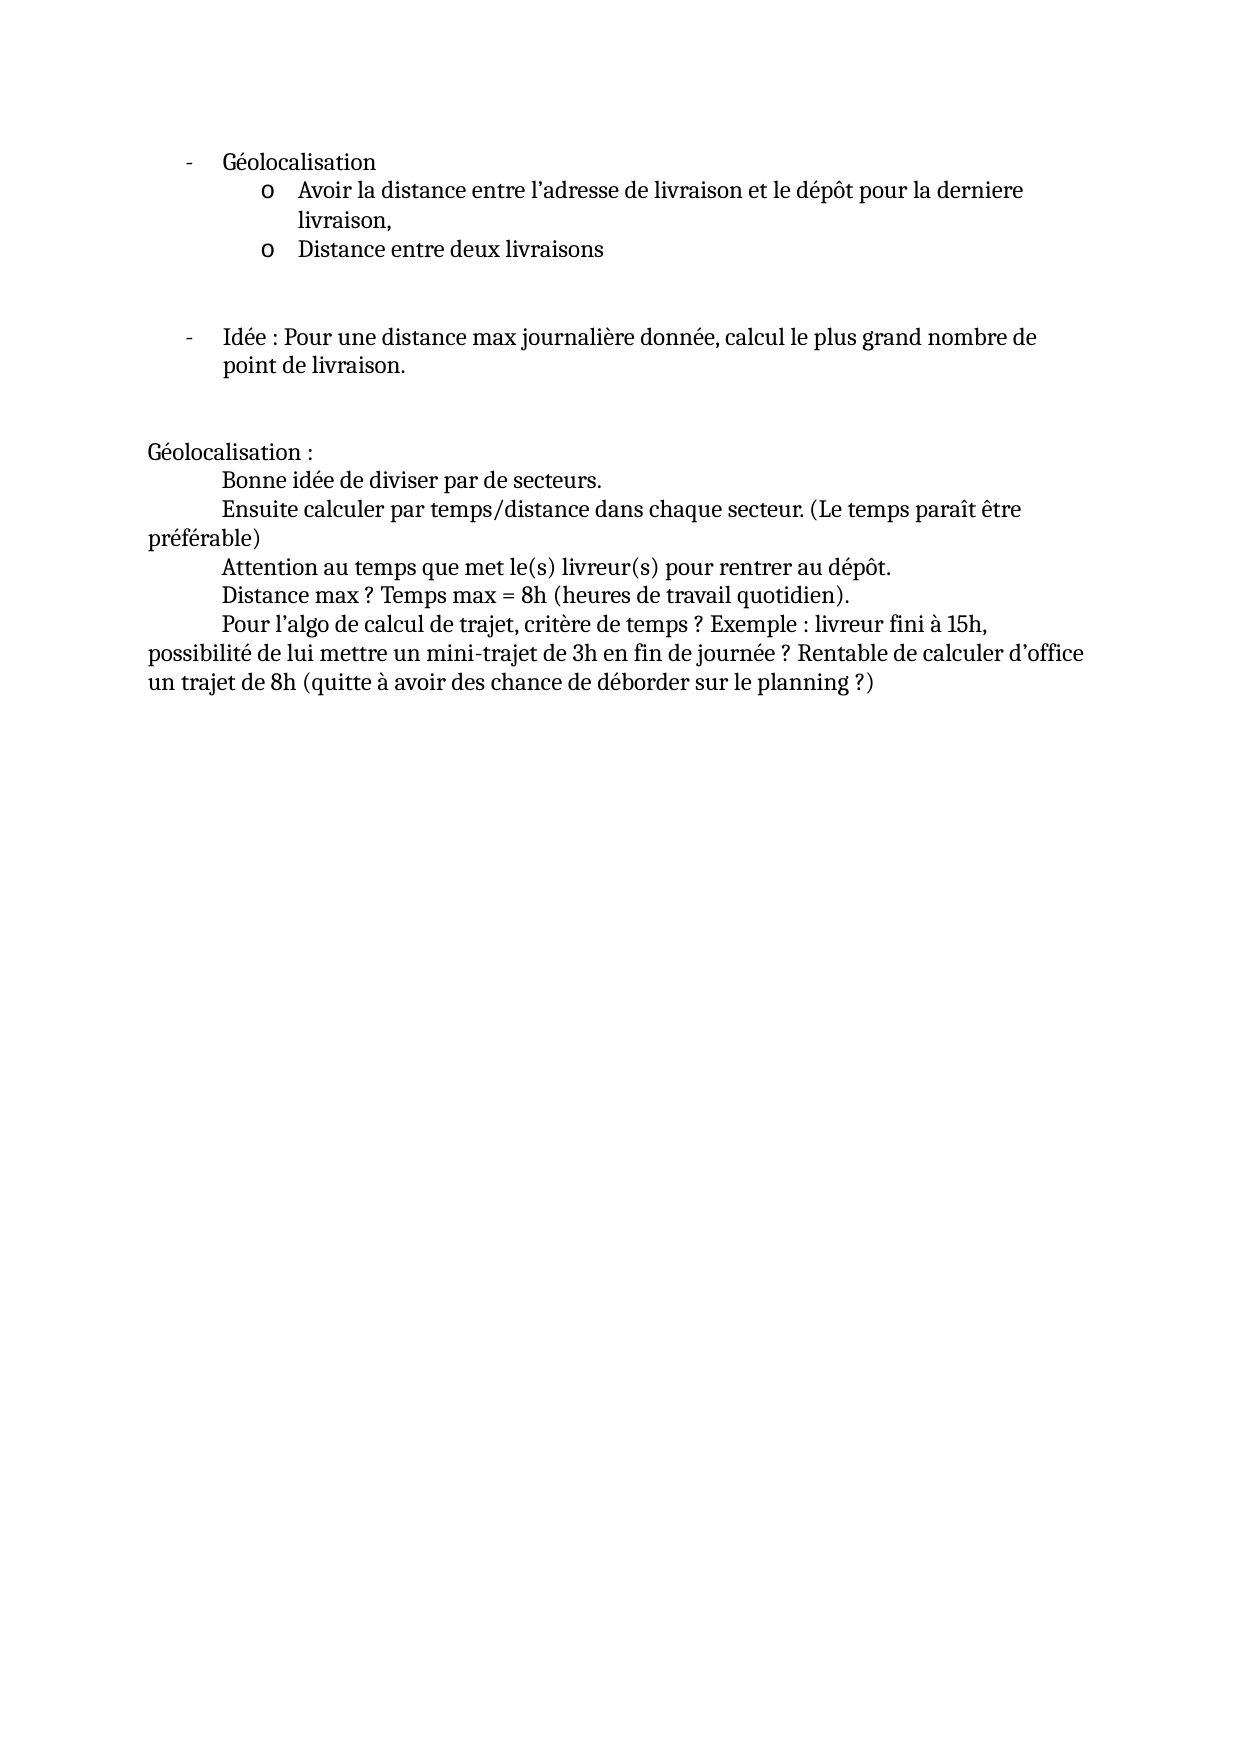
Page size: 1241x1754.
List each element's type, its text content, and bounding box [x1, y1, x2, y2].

text Pour l’algo de calcul de trajet, critère de temps ? Exemple : livreur fini à 15h, possibilité de lui mettre un mini-trajet de 3h en fin de journée ? Rentable de calculer d’office un trajet de 8h (quitte à avoir des chance de déborder sur le planning ?) [148, 610, 1093, 696]
text Distance max ? Temps max = 8h (heures de travail quotidien). [148, 581, 1093, 610]
text Attention au temps que met le(s) livreur(s) pour rentrer au dépôt. [148, 553, 1093, 581]
list Idée : Pour une distance max journalière donnée, calcul le plus grand nombre de point de livraison. [185, 323, 1093, 380]
list Distance entre deux livraisons [260, 235, 1093, 265]
list Géolocalisation [185, 148, 1093, 176]
text Bonne idée de diviser par de secteurs. [148, 466, 1093, 495]
list Avoir la distance entre l’adresse de livraison et le dépôt pour la derniere livraison, [260, 176, 1093, 235]
text Ensuite calculer par temps/distance dans chaque secteur. (Le temps paraît être préférable) [148, 495, 1093, 553]
text Géolocalisation : [148, 438, 1093, 466]
